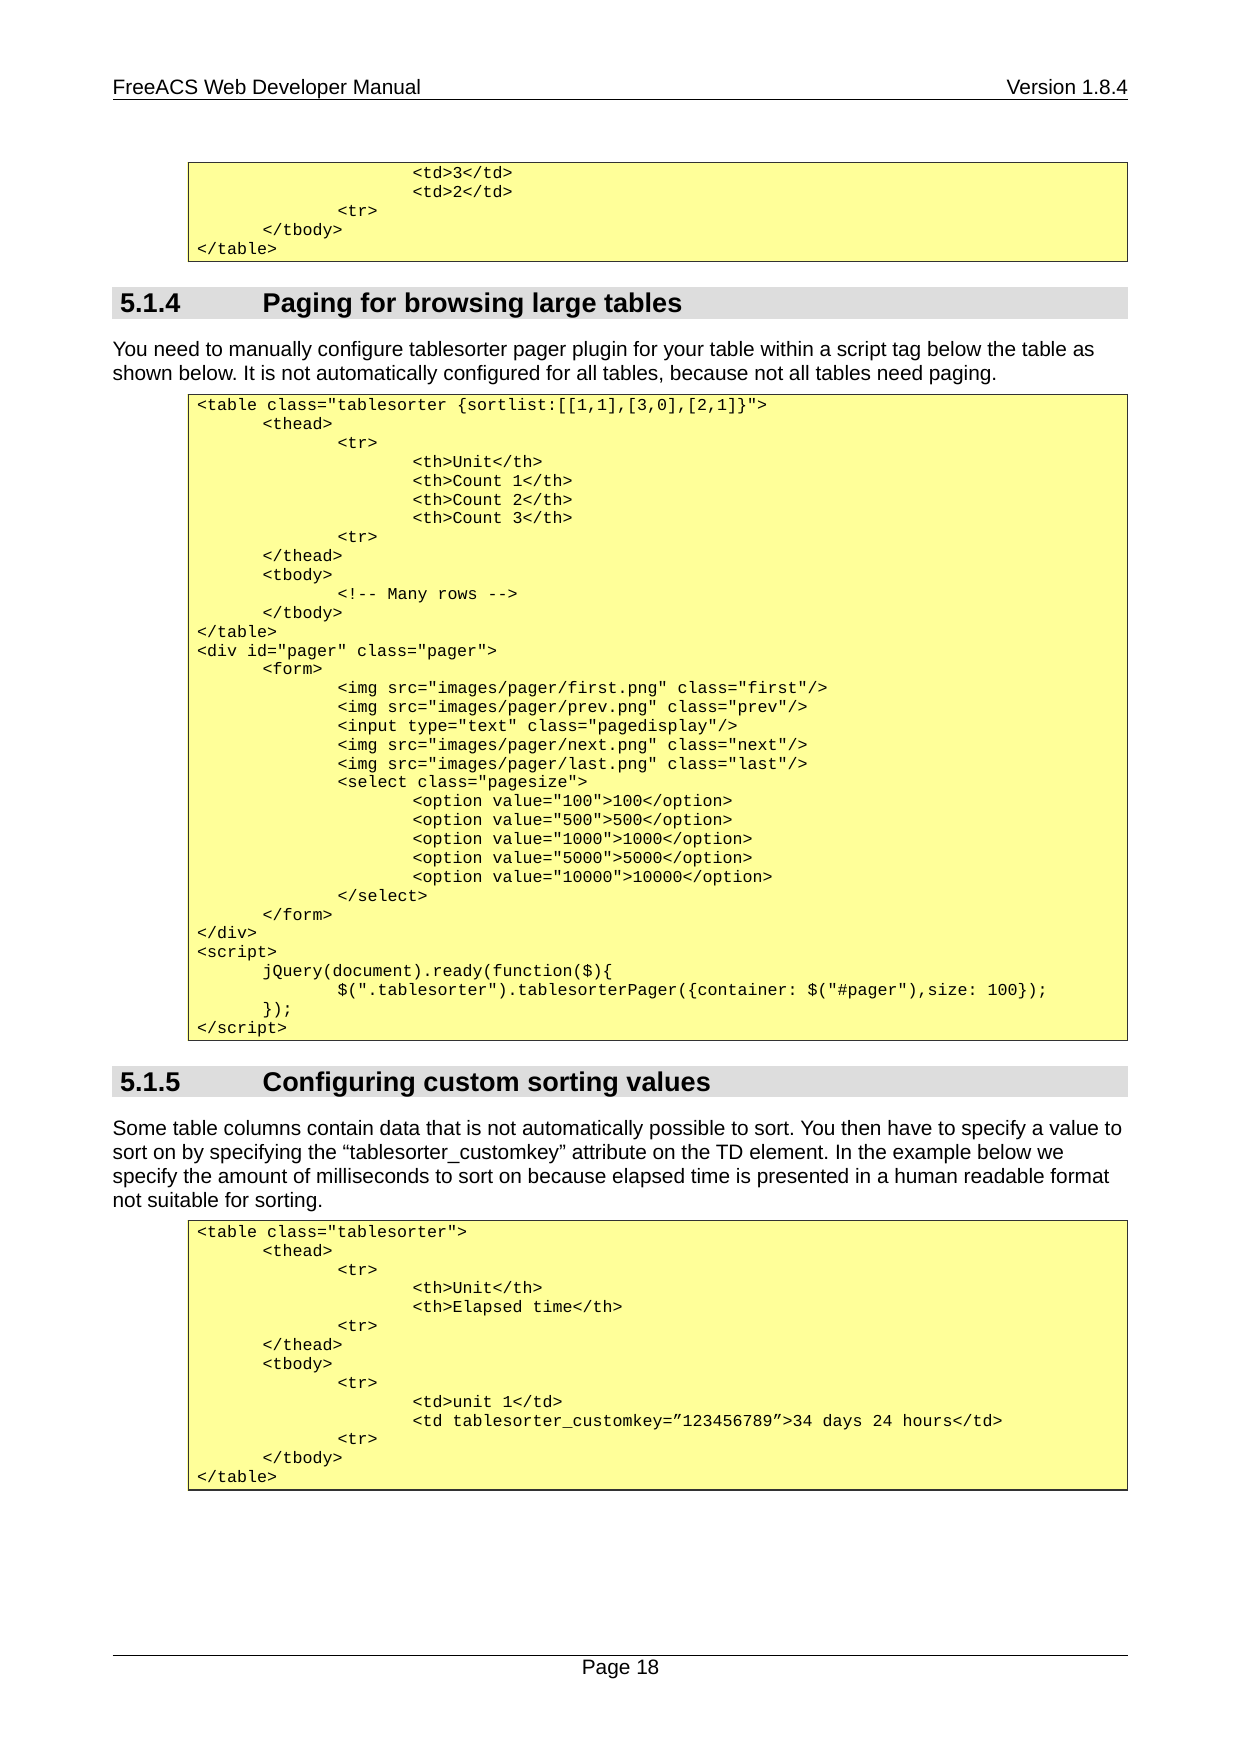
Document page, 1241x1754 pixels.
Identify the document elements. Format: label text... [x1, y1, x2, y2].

text <script> [189, 941, 1127, 959]
text <img src="images/pager/prev.png" class="prev"/> [189, 696, 1127, 714]
text <th>Unit</th> [189, 450, 1127, 469]
text <img src="images/pager/last.png" class="last"/> [189, 752, 1127, 771]
text </thead> [189, 1333, 1127, 1352]
text </form> [189, 903, 1127, 922]
text <img src="images/pager/first.png" class="first"/> [189, 677, 1127, 696]
text </select> [189, 884, 1127, 903]
text <th>Count 1</th> [189, 469, 1127, 488]
text </table> [189, 237, 1127, 261]
text <tr> [189, 1371, 1127, 1390]
text }); [189, 997, 1127, 1016]
text <td tablesorter_customkey=”123456789”>34 days 24 hours</td> [189, 1409, 1127, 1428]
text <th>Count 3</th> [189, 507, 1127, 526]
text <select class="pagesize"> [189, 771, 1127, 790]
text <td>2</td> [189, 181, 1127, 200]
text <!-- Many rows --> [189, 582, 1127, 601]
text <option value="5000">5000</option> [189, 846, 1127, 865]
text </script> [189, 1016, 1127, 1040]
text <tr> [189, 432, 1127, 450]
text <tr> [189, 1315, 1127, 1333]
text <thead> [189, 1239, 1127, 1258]
text <img src="images/pager/next.png" class="next"/> [189, 733, 1127, 752]
text You need to manually configure tablesorter pager plugin for your table within a script tag below the table as shown below. It is not automatically configured for all tables, because not all tables need paging. [112, 337, 1128, 385]
text Some table columns contain data that is not automatically possible to sort. You then have to specify a value to sort on by specifying the “tablesorter_customkey” attribute on the TD element. In the example below we specify the amount of milliseconds to sort on because elapsed time is presented in a human readable format not suitable for sorting. [112, 1116, 1128, 1211]
text <input type="text" class="pagedisplay"/> [189, 714, 1127, 733]
text <option value="100">100</option> [189, 790, 1127, 809]
text <tbody> [189, 563, 1127, 582]
text <td>unit 1</td> [189, 1390, 1127, 1409]
subtitle Paging for browsing large tables [112, 287, 1128, 319]
text <th>Elapsed time</th> [189, 1296, 1127, 1315]
text <th>Unit</th> [189, 1277, 1127, 1296]
text </tbody> [189, 601, 1127, 620]
text </tbody> [189, 1447, 1127, 1466]
text $(".tablesorter").tablesorterPager({container: $("#pager"),size: 100}); [189, 978, 1127, 997]
text <tbody> [189, 1352, 1127, 1371]
text <tr> [189, 1258, 1127, 1277]
text <option value="1000">1000</option> [189, 827, 1127, 846]
text jQuery(document).ready(function($){ [189, 959, 1127, 978]
text <option value="10000">10000</option> [189, 865, 1127, 884]
text <tr> [189, 1428, 1127, 1447]
text <th>Count 2</th> [189, 488, 1127, 507]
text </table> [189, 1466, 1127, 1489]
text </tbody> [189, 218, 1127, 237]
subtitle Configuring custom sorting values [112, 1066, 1128, 1097]
text <td>3</td> [189, 163, 1127, 181]
text <table class="tablesorter"> [189, 1221, 1127, 1239]
text <form> [189, 658, 1127, 677]
text <tr> [189, 526, 1127, 545]
text </table> <div id="pager" class="pager"> [189, 620, 1127, 658]
text <tr> [189, 200, 1127, 218]
text <table class="tablesorter {sortlist:[[1,1],[3,0],[2,1]}"> [189, 395, 1127, 413]
text <thead> [189, 413, 1127, 432]
text </div> [189, 922, 1127, 941]
text <option value="500">500</option> [189, 809, 1127, 827]
